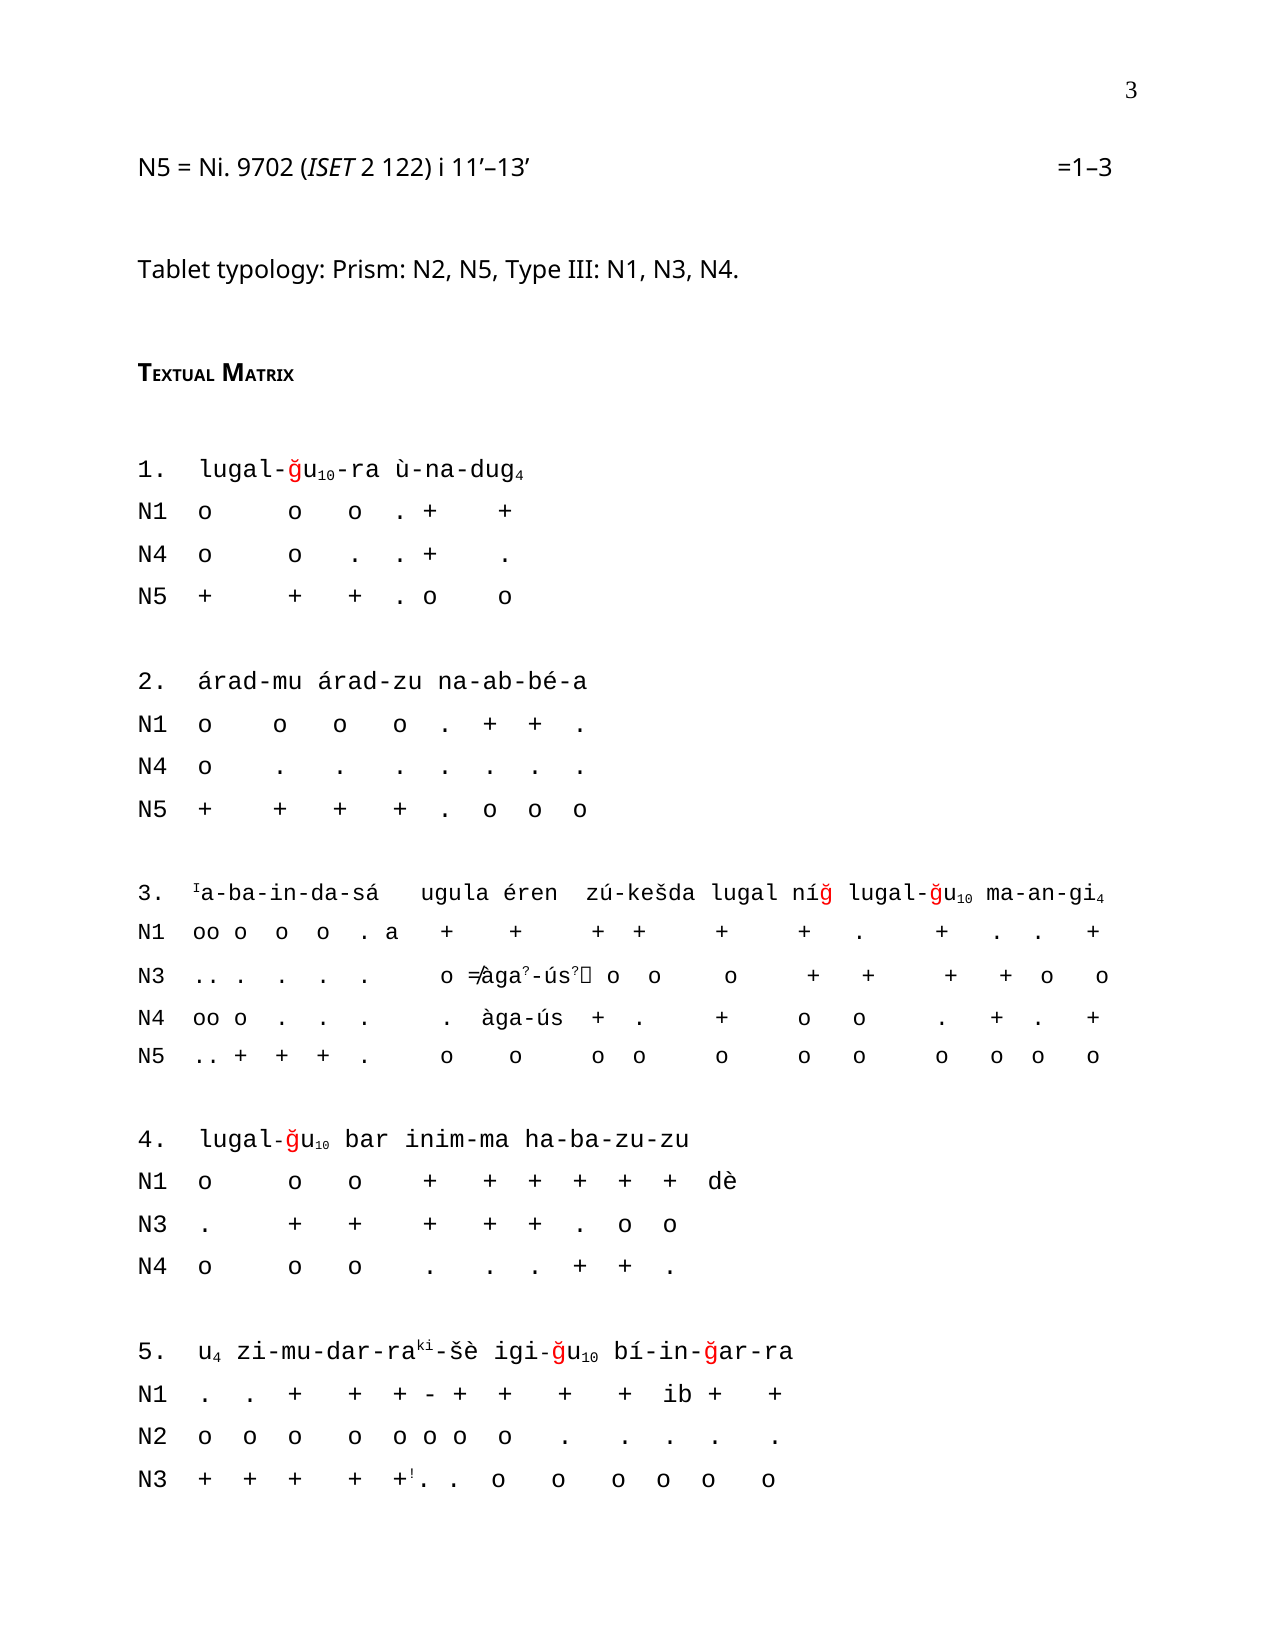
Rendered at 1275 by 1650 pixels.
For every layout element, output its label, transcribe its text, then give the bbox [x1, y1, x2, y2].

text N3 + + + + +!. . o o o o o o [137, 1466, 1138, 1494]
text N2 o o o o o o o o . . . . . [137, 1424, 1138, 1452]
text 4. lugal-ğu10 bar inim-ma ha-ba-zu-zu [137, 1126, 1138, 1154]
text N1 . . + + + - + + + + ib + + [137, 1381, 1138, 1409]
text N5 + + + + . o o o [137, 796, 1138, 824]
text N5 = Ni. 9702 (ISET 2 122) i 11’–13’ =1–3 [137, 150, 1138, 184]
text 3. Ia-ba-in-da-sá ugula éren zú-kešda lugal níğ lugal-ğu10­ ma-an-gi4 [137, 881, 1138, 907]
text 5. u4 zi-mu-dar-raki-šè igi-ğu10 bí-in-ğar-ra [137, 1339, 1138, 1367]
text N1 o o o o . + + . [137, 711, 1138, 739]
text N3 . + + + + + . o o [137, 1211, 1138, 1239]
text Tablet typology: Prism: N2, N5, Type III: N1, N3, N4. [137, 252, 1138, 286]
text N5 + + + . o o [137, 584, 1138, 612]
text N4 o o o . . . + + . [137, 1254, 1138, 1282]
text N3 .. . . . . o ≠àga?-ús? o o o + + + + o o [137, 959, 1138, 990]
text 1. lugal-ğu10-ra ù-na-dug4 [137, 456, 1138, 484]
text Textual Matrix [137, 354, 1138, 388]
text N4 o o . . + . [137, 541, 1138, 569]
text N4 oo o . . . . àga-ús + . + o o . + . + [137, 1006, 1138, 1032]
text N1 o o o . + + [137, 499, 1138, 527]
text N1 oo o o o . a + + + + + + . + . . + [137, 920, 1138, 946]
text 2. árad-mu árad-zu na-ab-bé-a [137, 669, 1138, 697]
text N1 o o o + + + + + + dè [137, 1169, 1138, 1197]
text N5 .. + + + . o o o o o o o o o o o [137, 1045, 1138, 1071]
text N4 o . . . . . . . [137, 754, 1138, 782]
